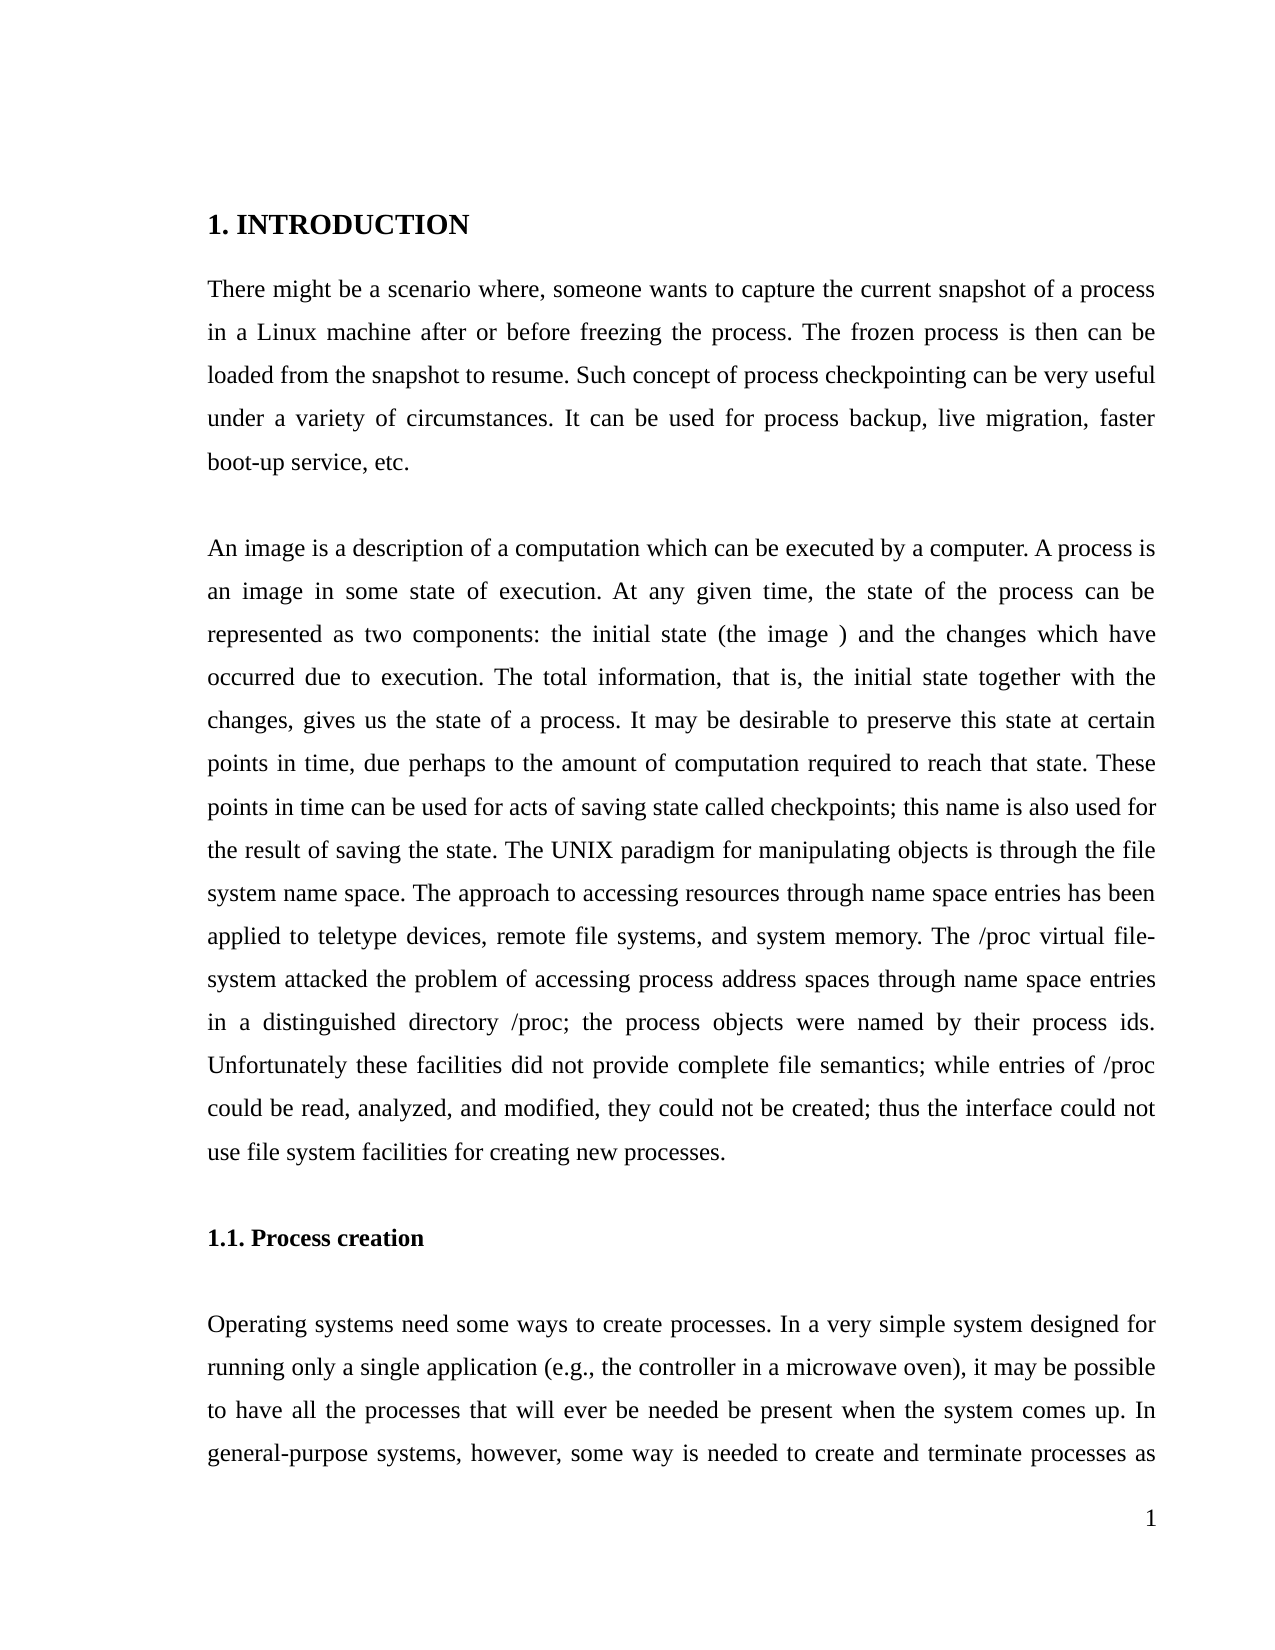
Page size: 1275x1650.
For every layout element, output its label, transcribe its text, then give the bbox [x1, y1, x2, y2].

text There might be a scenario where, someone wants to capture the current snapshot of a process in a Linux machine after or before freezing the process. The frozen process is then can be loaded from the snapshot to resume. Such concept of process checkpointing can be very useful under a variety of circumstances. It can be used for process backup, live migration, faster boot-up service, etc. [207, 274, 1157, 475]
subtitle 1.1. Process creation [207, 1223, 1157, 1252]
text Operating systems need some ways to create processes. In a very simple system designed for running only a single application (e.g., the controller in a microwave oven), it may be possible to have all the processes that will ever be needed be present when the system comes up. In general-purpose systems, however, some way is needed to create and terminate processes as [207, 1309, 1157, 1467]
text An image is a description of a computation which can be executed by a computer. A process is an image in some state of execution. At any given time, the state of the process can be represented as two components: the initial state (the image ) and the changes which have occurred due to execution. The total information, that is, the initial state together with the changes, gives us the state of a process. It may be desirable to preserve this state at certain points in time, due perhaps to the amount of computation required to reach that state. These points in time can be used for acts of saving state called checkpoints; this name is also used for the result of saving the state. The UNIX paradigm for manipulating objects is through the file system name space. The approach to accessing resources through name space entries has been applied to teletype devices, remote file systems, and system memory. The /proc virtual file-system attacked the problem of accessing process address spaces through name space entries in a distinguished directory /proc; the process objects were named by their process ids. Unfortunately these facilities did not provide complete file semantics; while entries of /proc could be read, analyzed, and modified, they could not be created; thus the interface could not use file system facilities for creating new processes. [207, 533, 1157, 1165]
subtitle 1. INTRODUCTION [207, 207, 1157, 241]
